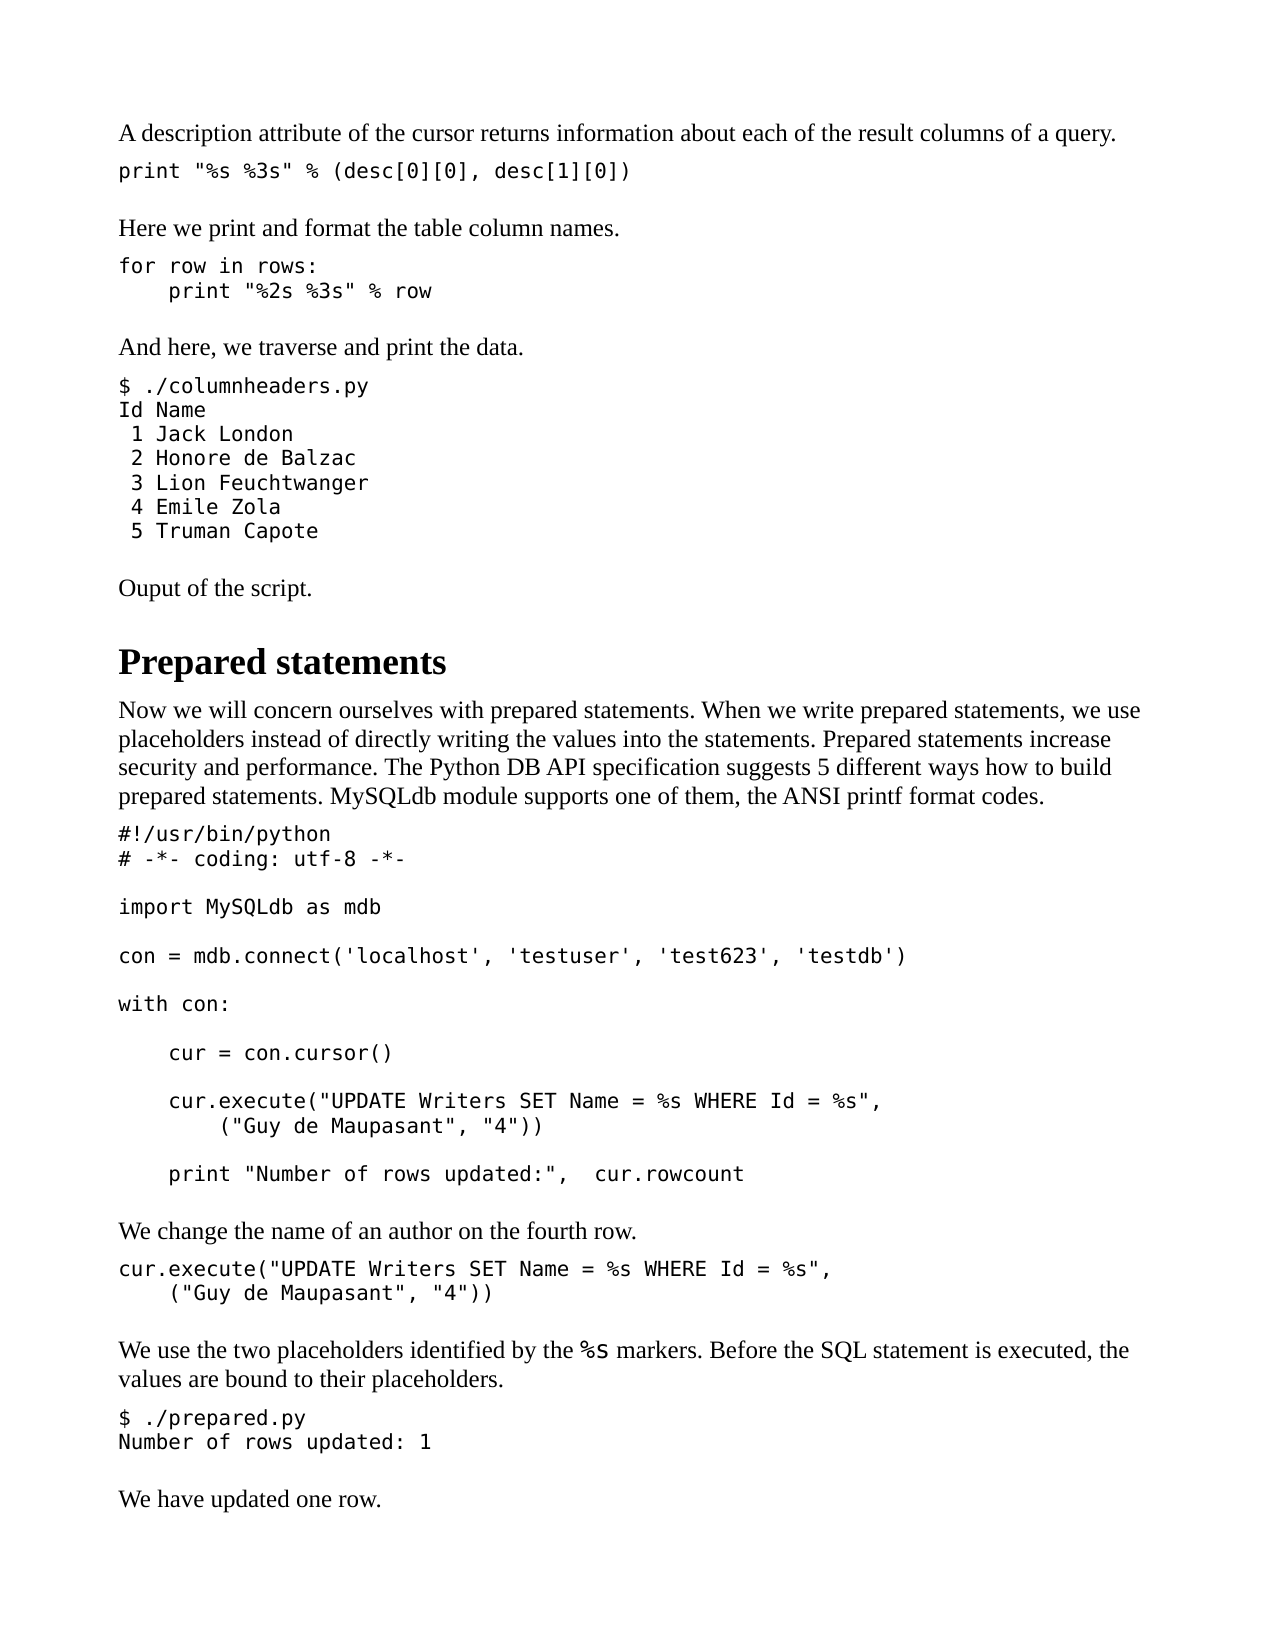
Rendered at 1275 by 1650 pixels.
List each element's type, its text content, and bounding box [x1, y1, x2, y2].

text Here we print and format the table column names. [118, 213, 1157, 242]
text con = mdb.connect('localhost', 'testuser', 'test623', 'testdb') [118, 944, 1157, 968]
text with con: [118, 992, 1157, 1017]
text cur.execute("UPDATE Writers SET Name = %s WHERE Id = %s", [118, 1089, 1157, 1114]
text print "%s %3s" % (desc[0][0], desc[1][0]) [118, 159, 1157, 184]
text print "%2s %3s" % row [118, 279, 1157, 303]
text ("Guy de Maupasant", "4")) [118, 1114, 1157, 1138]
text $ ./prepared.py [118, 1406, 1157, 1430]
text Ouput of the script. [118, 573, 1157, 602]
text And here, we traverse and print the data. [118, 332, 1157, 361]
text cur.execute("UPDATE Writers SET Name = %s WHERE Id = %s", [118, 1257, 1157, 1281]
text # -*- coding: utf-8 -*- [118, 847, 1157, 871]
text ("Guy de Maupasant", "4")) [118, 1281, 1157, 1306]
text import MySQLdb as mdb [118, 895, 1157, 919]
text We use the two placeholders identified by the %s markers. Before the SQL statement is executed, the values are bound to their placeholders. [118, 1335, 1157, 1393]
text We have updated one row. [118, 1484, 1157, 1512]
text 2 Honore de Balzac [118, 446, 1157, 471]
text 5 Truman Capote [118, 519, 1157, 543]
text Now we will concern ourselves with prepared statements. When we write prepared statements, we use placeholders instead of directly writing the values into the statements. Prepared statements increase security and performance. The Python DB API specification suggests 5 different ways how to build prepared statements. MySQLdb module supports one of them, the ANSI printf format codes. [118, 695, 1157, 810]
text print "Number of rows updated:", cur.rowcount [118, 1162, 1157, 1186]
text 4 Emile Zola [118, 495, 1157, 519]
text A description attribute of the cursor returns information about each of the result columns of a query. [118, 118, 1157, 147]
text Number of rows updated: 1 [118, 1430, 1157, 1454]
text We change the name of an author on the fourth row. [118, 1216, 1157, 1245]
subtitle Prepared statements [118, 639, 1157, 682]
text for row in rows: [118, 254, 1157, 279]
text 1 Jack London [118, 422, 1157, 446]
text 3 Lion Feuchtwanger [118, 471, 1157, 495]
text #!/usr/bin/python [118, 822, 1157, 847]
text Id Name [118, 398, 1157, 422]
text cur = con.cursor() [118, 1041, 1157, 1065]
text $ ./columnheaders.py [118, 374, 1157, 398]
